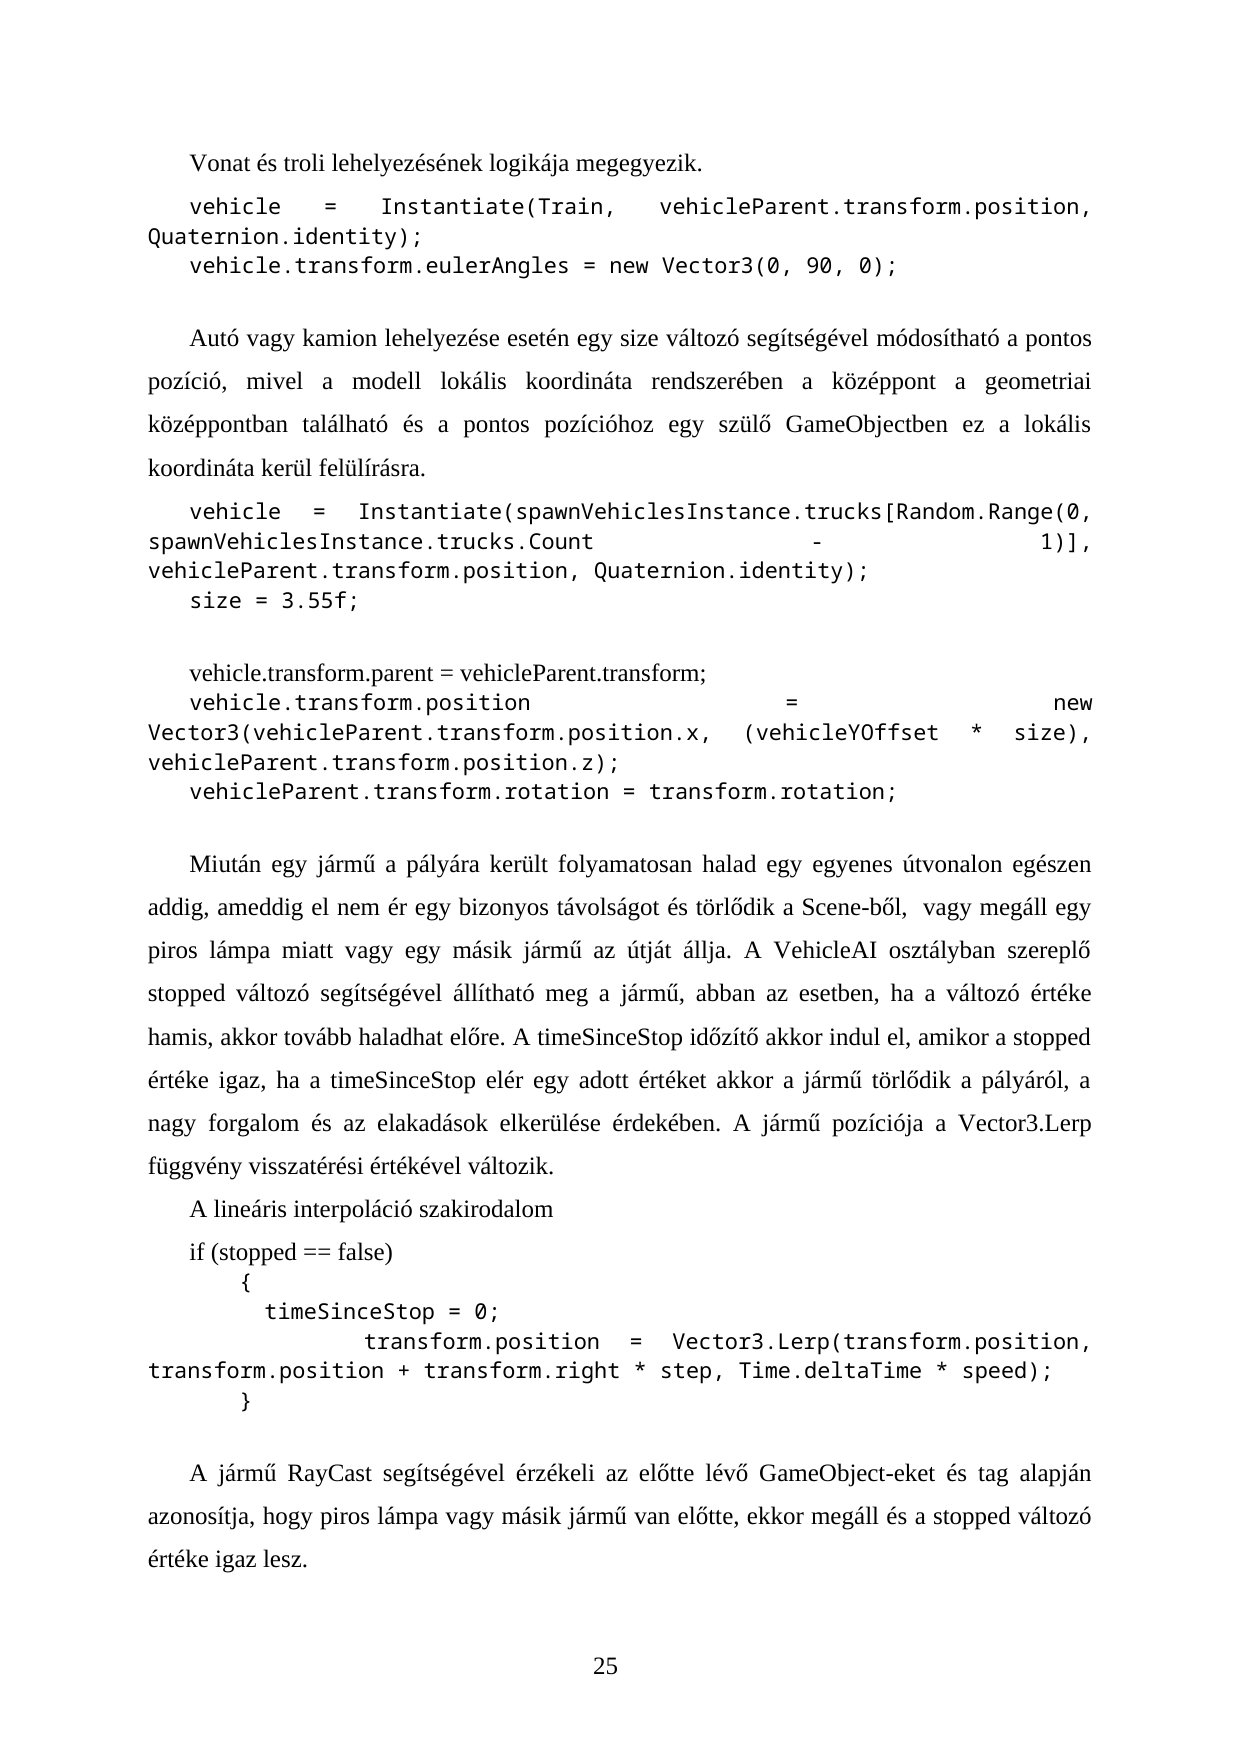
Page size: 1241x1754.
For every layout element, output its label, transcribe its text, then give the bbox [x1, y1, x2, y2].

text timeSinceStop = 0; [148, 1296, 1092, 1326]
text vehicle.transform.position = new Vector3(vehicleParent.transform.position.x, (vehicleYOffset * size), vehicleParent.transform.position.z); [148, 687, 1092, 776]
text vehicle = Instantiate(spawnVehiclesInstance.trucks[Random.Range(0, spawnVehiclesInstance.trucks.Count - 1)], vehicleParent.transform.position, Quaternion.identity); [148, 496, 1092, 585]
text Miután egy jármű a pályára került folyamatosan halad egy egyenes útvonalon egészen addig, ameddig el nem ér egy bizonyos távolságot és törlődik a Scene-ből, vagy megáll egy piros lámpa miatt vagy egy másik jármű az útját állja. A VehicleAI osztályban szereplő stopped változó segítségével állítható meg a jármű, abban az esetben, ha a változó értéke hamis, akkor tovább haladhat előre. A timeSinceStop időzítő akkor indul el, amikor a stopped értéke igaz, ha a timeSinceStop elér egy adott értéket akkor a jármű törlődik a pályáról, a nagy forgalom és az elakadások elkerülése érdekében. A jármű pozíciója a Vector3.Lerp függvény visszatérési értékével változik. [148, 849, 1092, 1180]
text Vonat és troli lehelyezésének logikája megegyezik. [148, 148, 1092, 176]
text size = 3.55f; [148, 585, 1092, 615]
text A jármű RayCast segítségével érzékeli az előtte lévő GameObject-eket és tag alapján azonosítja, hogy piros lámpa vagy másik jármű van előtte, ekkor megáll és a stopped változó értéke igaz lesz. [148, 1458, 1092, 1573]
text vehicle.transform.parent = vehicleParent.transform; [148, 658, 1092, 687]
text vehicle = Instantiate(Train, vehicleParent.transform.position, Quaternion.identity); [148, 191, 1092, 250]
text Autó vagy kamion lehelyezése esetén egy size változó segítségével módosítható a pontos pozíció, mivel a modell lokális koordináta rendszerében a középpont a geometriai középpontban található és a pontos pozícióhoz egy szülő GameObjectben ez a lokális koordináta kerül felülírásra. [148, 323, 1092, 481]
text vehicle.transform.eulerAngles = new Vector3(0, 90, 0); [148, 250, 1092, 280]
text { [148, 1266, 1092, 1296]
text A lineáris interpoláció szakirodalom [148, 1194, 1092, 1223]
text transform.position = Vector3.Lerp(transform.position, transform.position + transform.right * step, Time.deltaTime * speed); [148, 1326, 1092, 1385]
text vehicleParent.transform.rotation = transform.rotation; [148, 776, 1092, 806]
text if (stopped == false) [148, 1237, 1092, 1266]
text } [148, 1385, 1092, 1415]
